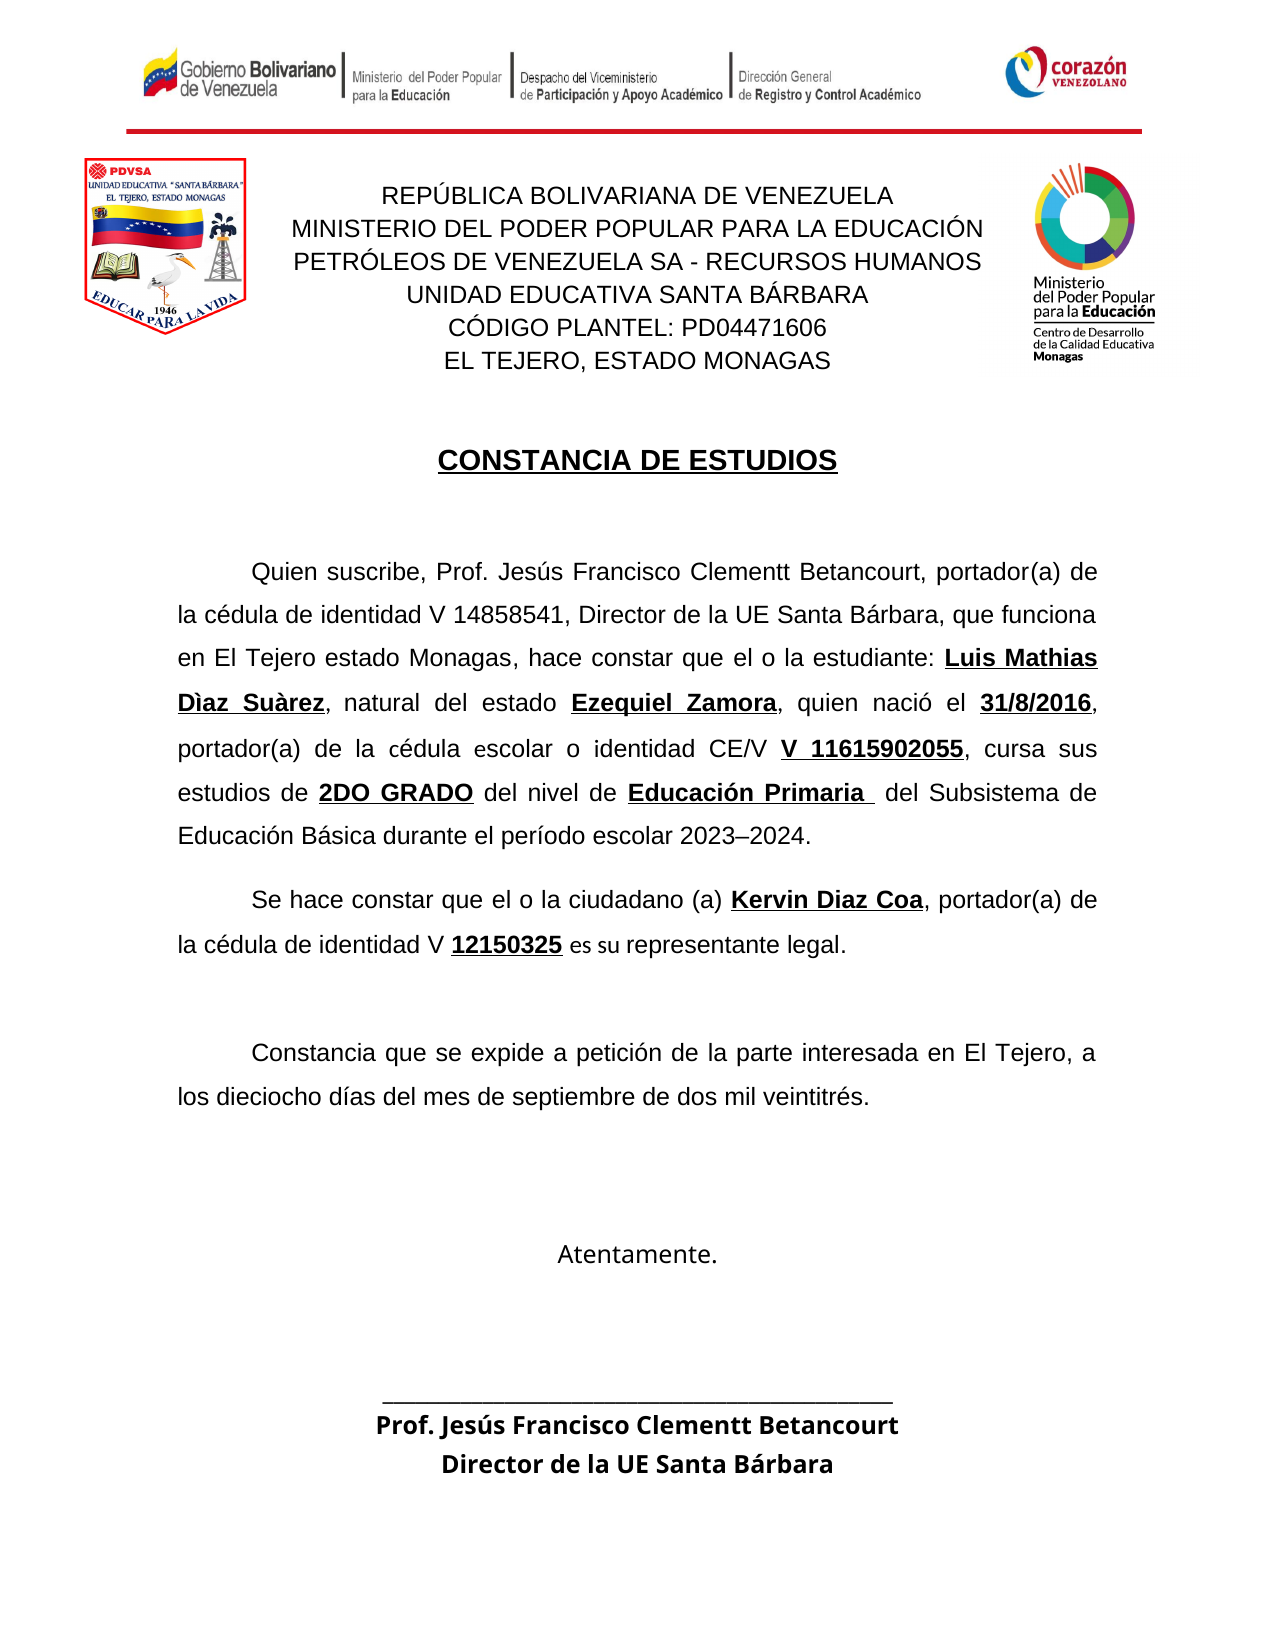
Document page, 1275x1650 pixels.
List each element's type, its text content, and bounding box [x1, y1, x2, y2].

text Se hace constar que el o la ciudadano (a) Kervin Diaz Coa, portador(a) de la cédula de identidad V 12150325 es su representante legal. [177, 885, 1098, 959]
text Prof. Jesús Francisco Clementt Betancourt [177, 1407, 1098, 1441]
text ______________________________________________ [177, 1373, 1098, 1407]
picture [79, 158, 252, 335]
text UNIDAD EDUCATIVA SANTA BÁRBARA [252, 280, 978, 308]
picture [126, 11, 1142, 134]
text Quien suscribe, Prof. Jesús Francisco Clementt Betancourt, portador(a) de la cédula de identidad V 14858541, Director de la UE Santa Bárbara, que funciona en El Tejero estado Monagas, hace constar que el o la estudiante: Luis Mathias Dìaz Suàrez, natural del estado Ezequiel Zamora, quien nació el 31/8/2016, portador(a) de la cédula escolar o identidad CE/V V 11615902055, cursa sus estudios de 2DO GRADO del nivel de Educación Primaria del Subsistema de Educación Básica durante el período escolar 2023–2024. [177, 557, 1098, 849]
text Atentamente. [177, 1237, 1098, 1271]
text EL TEJERO, ESTADO MONAGAS [177, 346, 978, 374]
subtitle REPÚBLICA BOLIVARIANA DE VENEZUELA [252, 181, 978, 209]
subtitle PETRÓLEOS DE VENEZUELA SA - RECURSOS HUMANOS [252, 247, 978, 275]
text CÓDIGO PLANTEL: PD04471606 [177, 313, 978, 341]
text Constancia que se expide a petición de la parte interesada en El Tejero, a los dieciocho días del mes de septiembre de dos mil veintitrés. [177, 1038, 1098, 1110]
text Director de la UE Santa Bárbara [177, 1447, 1098, 1481]
subtitle MINISTERIO DEL PODER POPULAR PARA LA EDUCACIÓN [252, 214, 978, 242]
picture [978, 153, 1200, 377]
subtitle CONSTANCIA DE ESTUDIOS [177, 443, 1098, 476]
